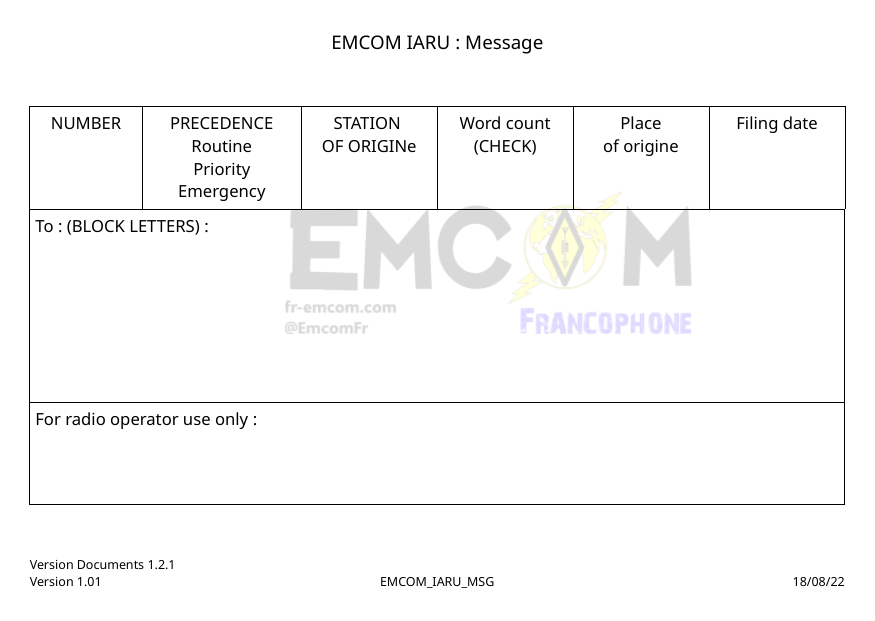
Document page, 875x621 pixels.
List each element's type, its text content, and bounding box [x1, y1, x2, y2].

picture [285, 191, 301, 209]
picture [574, 191, 693, 209]
picture [285, 210, 693, 351]
table_header To : (BLOCK LETTERS) : [30, 210, 844, 402]
table_header Filing date [710, 107, 845, 208]
table_header For radio operator use only : [30, 403, 844, 504]
table_header NUMBER [30, 107, 142, 208]
picture [302, 191, 437, 209]
text EMCOM IARU : Message [29, 29, 844, 55]
table_header STATION OF ORIGINe [302, 107, 437, 191]
table_header Word count (CHECK) [438, 107, 573, 191]
table_header PRECEDENCE Routine Priority Emergency [143, 107, 301, 208]
picture [438, 191, 573, 209]
table_header Place of origine [574, 107, 709, 208]
